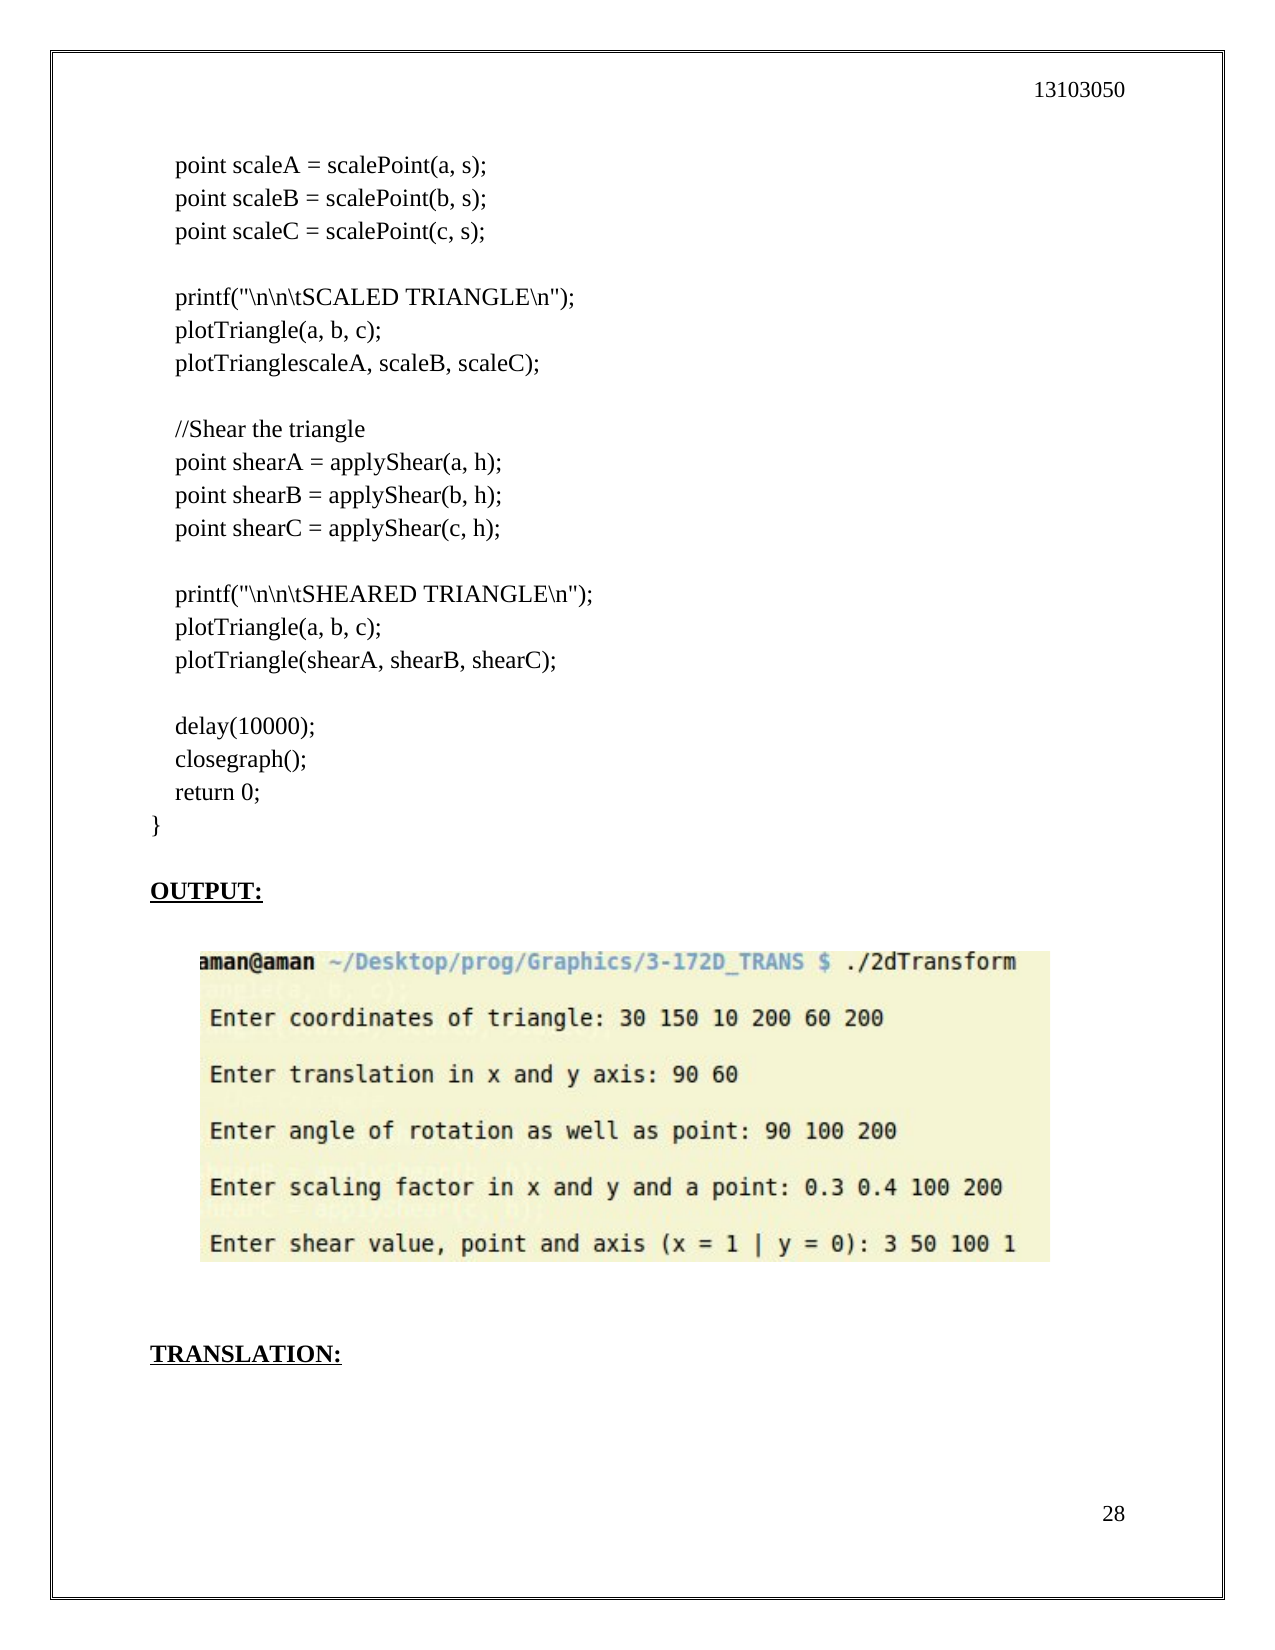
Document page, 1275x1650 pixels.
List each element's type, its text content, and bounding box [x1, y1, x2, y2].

text plotTriangle(a, b, c); [150, 612, 1125, 641]
text point shearC = applyShear(c, h); [150, 513, 1125, 542]
text closegraph(); [150, 744, 1125, 773]
text plotTrianglescaleA, scaleB, scaleC); [150, 348, 1125, 377]
text printf("\n\n\tSCALED TRIANGLE\n"); [150, 282, 1125, 311]
text return 0; [150, 777, 1125, 806]
text point scaleC = scalePoint(c, s); [150, 216, 1125, 245]
text printf("\n\n\tSHEARED TRIANGLE\n"); [150, 579, 1125, 608]
text } [150, 810, 1125, 839]
picture [200, 951, 1050, 1262]
text OUTPUT: [150, 876, 1125, 905]
text delay(10000); [150, 711, 1125, 740]
text plotTriangle(a, b, c); [150, 315, 1125, 344]
text point shearB = applyShear(b, h); [150, 480, 1125, 509]
text point scaleA = scalePoint(a, s); [150, 150, 1125, 179]
text plotTriangle(shearA, shearB, shearC); [150, 645, 1125, 674]
text point scaleB = scalePoint(b, s); [150, 183, 1125, 212]
text point shearA = applyShear(a, h); [150, 447, 1125, 476]
text TRANSLATION: [150, 1339, 1125, 1367]
text //Shear the triangle [150, 414, 1125, 443]
